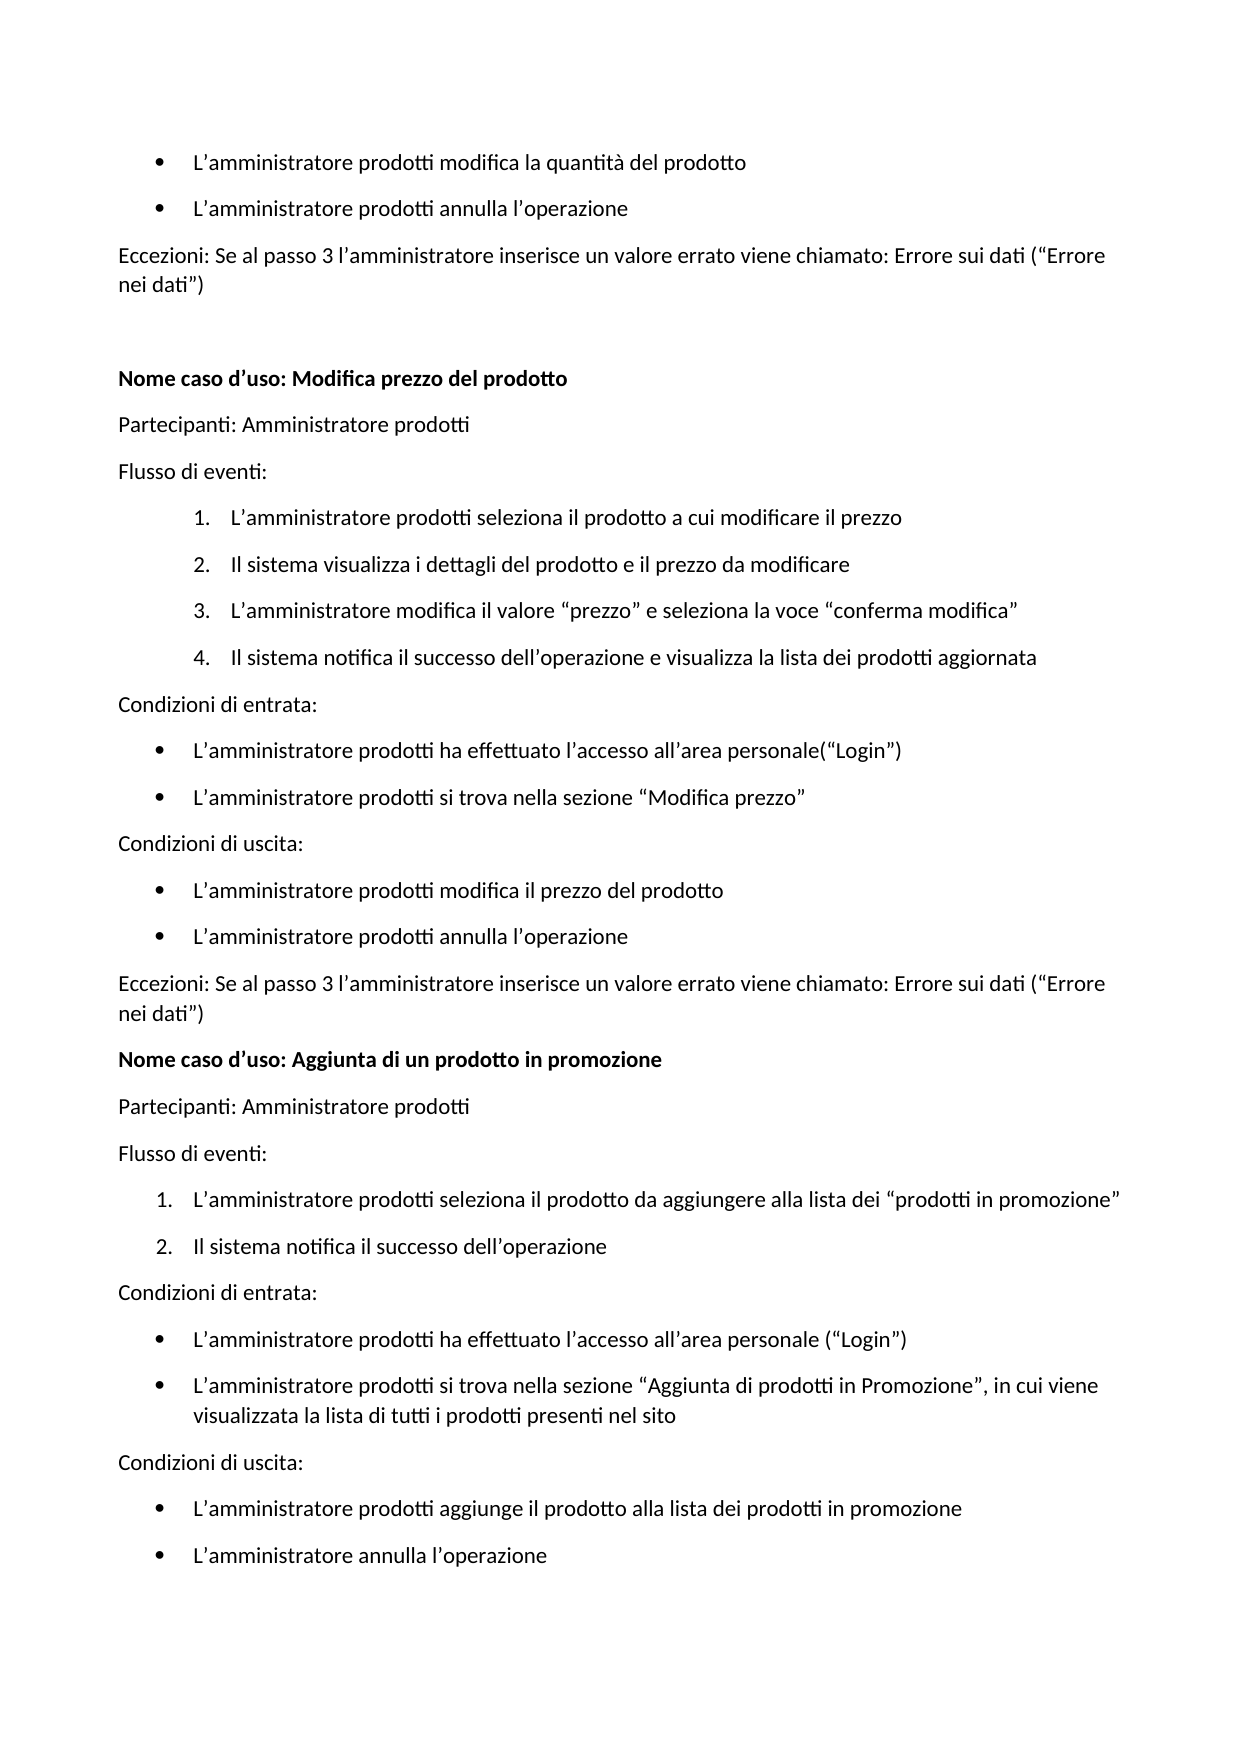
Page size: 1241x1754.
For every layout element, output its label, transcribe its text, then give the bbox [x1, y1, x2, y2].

list L’amministratore prodotti ha effettuato l’accesso all’area personale(“Login”) [156, 736, 1122, 764]
text Eccezioni: Se al passo 3 l’amministratore inserisce un valore errato viene chiamato: Errore sui dati (“Errore nei dati”) [118, 241, 1122, 299]
text Eccezioni: Se al passo 3 l’amministratore inserisce un valore errato viene chiamato: Errore sui dati (“Errore nei dati”) [118, 969, 1122, 1027]
list L’amministratore prodotti seleziona il prodotto a cui modificare il prezzo [193, 503, 1122, 531]
list L’amministratore prodotti modifica la quantità del prodotto [156, 148, 1122, 176]
text Partecipanti: Amministratore prodotti [118, 410, 1122, 438]
list L’amministratore prodotti si trova nella sezione “Aggiunta di prodotti in Promozione”, in cui viene visualizzata la lista di tutti i prodotti presenti nel sito [156, 1371, 1122, 1429]
text Nome caso d’uso: Modifica prezzo del prodotto [118, 364, 1122, 392]
text Condizioni di entrata: [118, 1278, 1122, 1306]
text Nome caso d’uso: Aggiunta di un prodotto in promozione [118, 1046, 1122, 1073]
list Il sistema notifica il successo dell’operazione e visualizza la lista dei prodotti aggiornata [193, 643, 1122, 671]
list L’amministratore prodotti seleziona il prodotto da aggiungere alla lista dei “prodotti in promozione” [156, 1185, 1122, 1213]
list L’amministratore prodotti annulla l’operazione [156, 194, 1122, 222]
list Il sistema visualizza i dettagli del prodotto e il prezzo da modificare [193, 550, 1122, 578]
list L’amministratore annulla l’operazione [156, 1541, 1122, 1569]
text Condizioni di uscita: [118, 1448, 1122, 1476]
list Il sistema notifica il successo dell’operazione [156, 1232, 1122, 1260]
list L’amministratore modifica il valore “prezzo” e seleziona la voce “conferma modifica” [193, 597, 1122, 624]
text Flusso di eventi: [118, 1139, 1122, 1167]
text Partecipanti: Amministratore prodotti [118, 1092, 1122, 1120]
text Flusso di eventi: [118, 457, 1122, 485]
list L’amministratore prodotti si trova nella sezione “Modifica prezzo” [156, 783, 1122, 811]
list L’amministratore prodotti aggiunge il prodotto alla lista dei prodotti in promozione [156, 1494, 1122, 1522]
text Condizioni di entrata: [118, 690, 1122, 718]
list L’amministratore prodotti modifica il prezzo del prodotto [156, 876, 1122, 904]
text Condizioni di uscita: [118, 829, 1122, 857]
list L’amministratore prodotti ha effettuato l’accesso all’area personale (“Login”) [156, 1325, 1122, 1353]
list L’amministratore prodotti annulla l’operazione [156, 922, 1122, 951]
